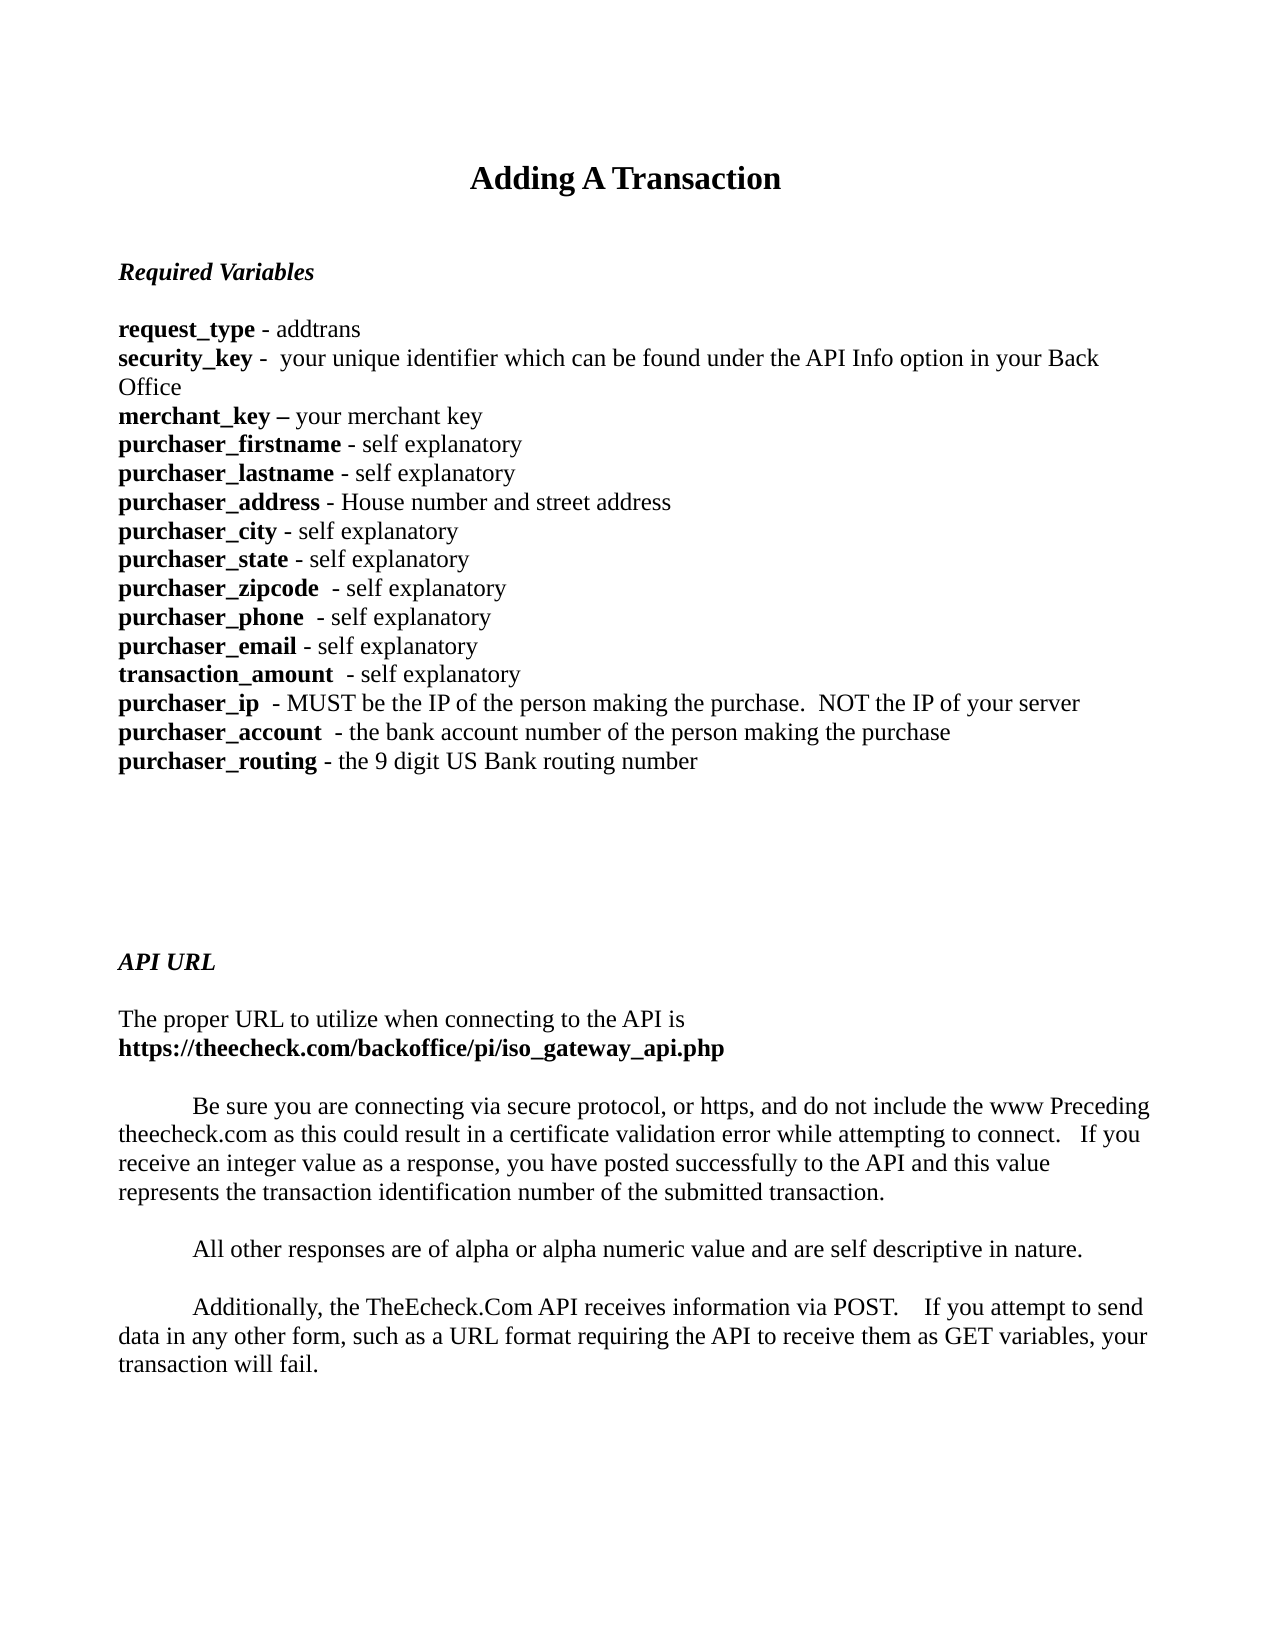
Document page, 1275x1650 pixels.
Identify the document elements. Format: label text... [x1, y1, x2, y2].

text The proper URL to utilize when connecting to the API is https://theecheck.com/backoffice/pi/iso_gateway_api.php [118, 1004, 1157, 1062]
text purchaser_firstname - self explanatory [118, 429, 1157, 458]
text merchant_key – your merchant key [118, 401, 1157, 429]
text Be sure you are connecting via secure protocol, or https, and do not include the www Preceding theecheck.com as this could result in a certificate validation error while attempting to connect. If you receive an integer value as a response, you have posted successfully to the API and this value represents the transaction identification number of the submitted transaction. [118, 1091, 1157, 1206]
text purchaser_ip - MUST be the IP of the person making the purchase. NOT the IP of your server [118, 688, 1157, 717]
text All other responses are of alpha or alpha numeric value and are self descriptive in nature. [118, 1234, 1157, 1263]
text purchaser_lastname - self explanatory [118, 458, 1157, 487]
text purchaser_email - self explanatory [118, 631, 1157, 659]
text request_type - addtrans [118, 314, 1157, 343]
text purchaser_city - self explanatory [118, 516, 1157, 544]
text Additionally, the TheEcheck.Com API receives information via POST. If you attempt to send data in any other form, such as a URL format requiring the API to receive them as GET variables, your transaction will fail. [118, 1292, 1157, 1378]
text transaction_amount - self explanatory [118, 659, 1157, 688]
text Required Variables [118, 257, 1157, 286]
text purchaser_zipcode - self explanatory [118, 573, 1157, 602]
text API URL [118, 947, 1157, 976]
text security_key - your unique identifier which can be found under the API Info option in your Back Office [118, 343, 1157, 401]
text purchaser_address - House number and street address [118, 487, 1157, 516]
text Adding A Transaction [118, 147, 1157, 199]
text purchaser_state - self explanatory [118, 544, 1157, 573]
text purchaser_phone - self explanatory [118, 602, 1157, 631]
text purchaser_account - the bank account number of the person making the purchase [118, 717, 1157, 746]
text purchaser_routing - the 9 digit US Bank routing number [118, 746, 1157, 774]
